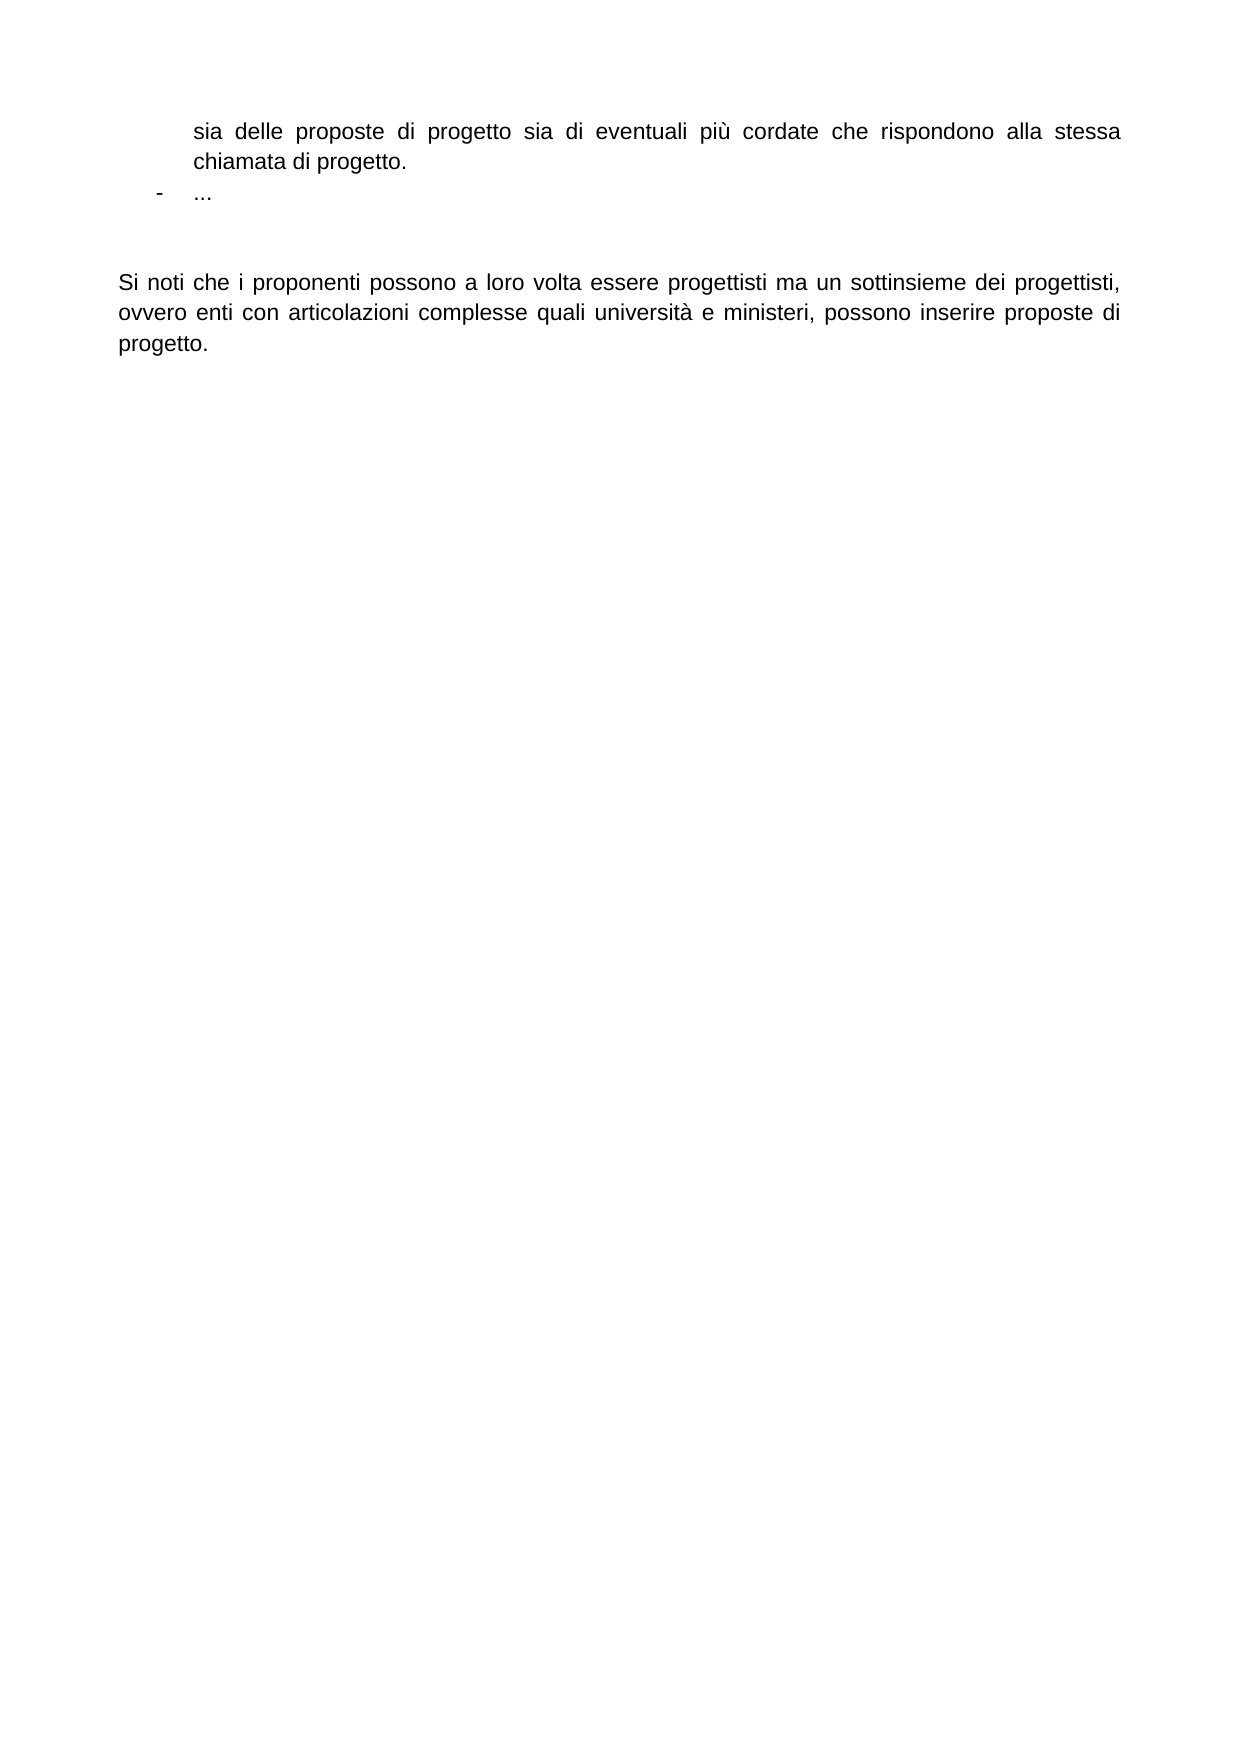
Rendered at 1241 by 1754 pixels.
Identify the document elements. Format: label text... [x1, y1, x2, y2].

list sia delle proposte di progetto sia di eventuali più cordate che rispondono alla stessa chiamata di progetto. [156, 118, 1122, 174]
list ... [156, 178, 1122, 205]
text Si noti che i proponenti possono a loro volta essere progettisti ma un sottinsieme dei progettisti, ovvero enti con articolazioni complesse quali università e ministeri, possono inserire proposte di progetto. [118, 269, 1122, 356]
